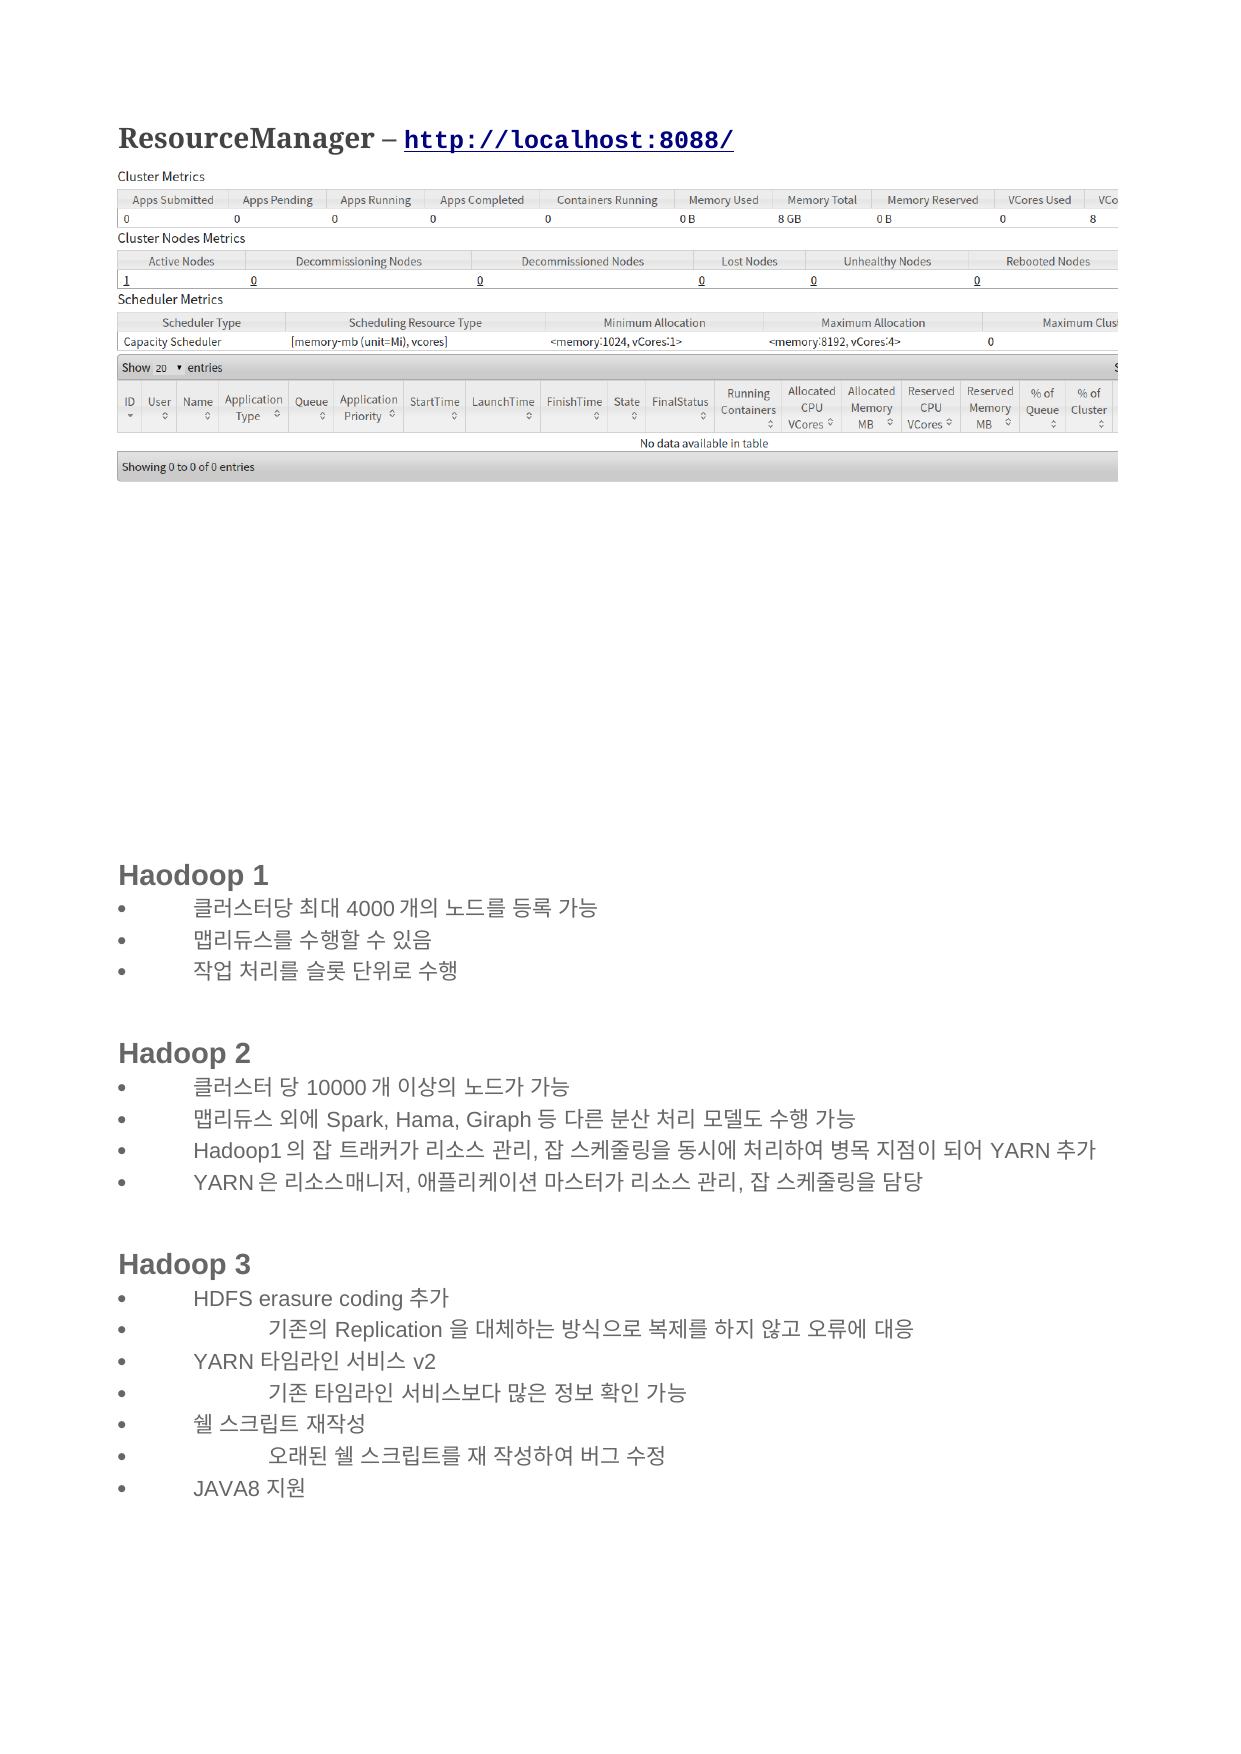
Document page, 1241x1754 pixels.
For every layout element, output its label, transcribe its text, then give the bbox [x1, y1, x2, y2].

text Haodoop 1 [118, 857, 1122, 891]
list 맵리듀스 외에 Spark, Hama, Giraph 등 다른 분산 처리 모델도 수행 가능 [118, 1102, 1122, 1133]
list YARN 타임라인 서비스 v2 [118, 1344, 1122, 1376]
picture [113, 165, 1118, 482]
list 기존 타임라인 서비스보다 많은 정보 확인 가능 [118, 1376, 1122, 1407]
list 맵리듀스를 수행할 수 있음 [118, 923, 1122, 954]
list 쉘 스크립트 재작성 [118, 1407, 1122, 1439]
list 오래된 쉘 스크립트를 재 작성하여 버그 수정 [118, 1439, 1122, 1471]
list JAVA8 지원 [118, 1471, 1122, 1502]
list YARN은 리소스매니저, 애플리케이션 마스터가 리소스 관리, 잡 스케줄링을 담당 [118, 1165, 1122, 1197]
list 클러스터 당 10000개 이상의 노드가 가능 [118, 1070, 1122, 1102]
list 기존의 Replication 을 대체하는 방식으로 복제를 하지 않고 오류에 대응 [118, 1312, 1122, 1344]
text ResourceManager – http://localhost:8088/ [118, 118, 1122, 515]
text Hadoop 3 [118, 1247, 1122, 1281]
list 클러스터당 최대 4000개의 노드를 등록 가능 [118, 891, 1122, 923]
text Hadoop 2 [118, 1036, 1122, 1070]
list HDFS erasure coding 추가 [118, 1281, 1122, 1312]
list Hadoop1의 잡 트래커가 리소스 관리, 잡 스케줄링을 동시에 처리하여 병목 지점이 되어 YARN 추가 [118, 1133, 1122, 1165]
list 작업 처리를 슬롯 단위로 수행 [118, 954, 1122, 986]
